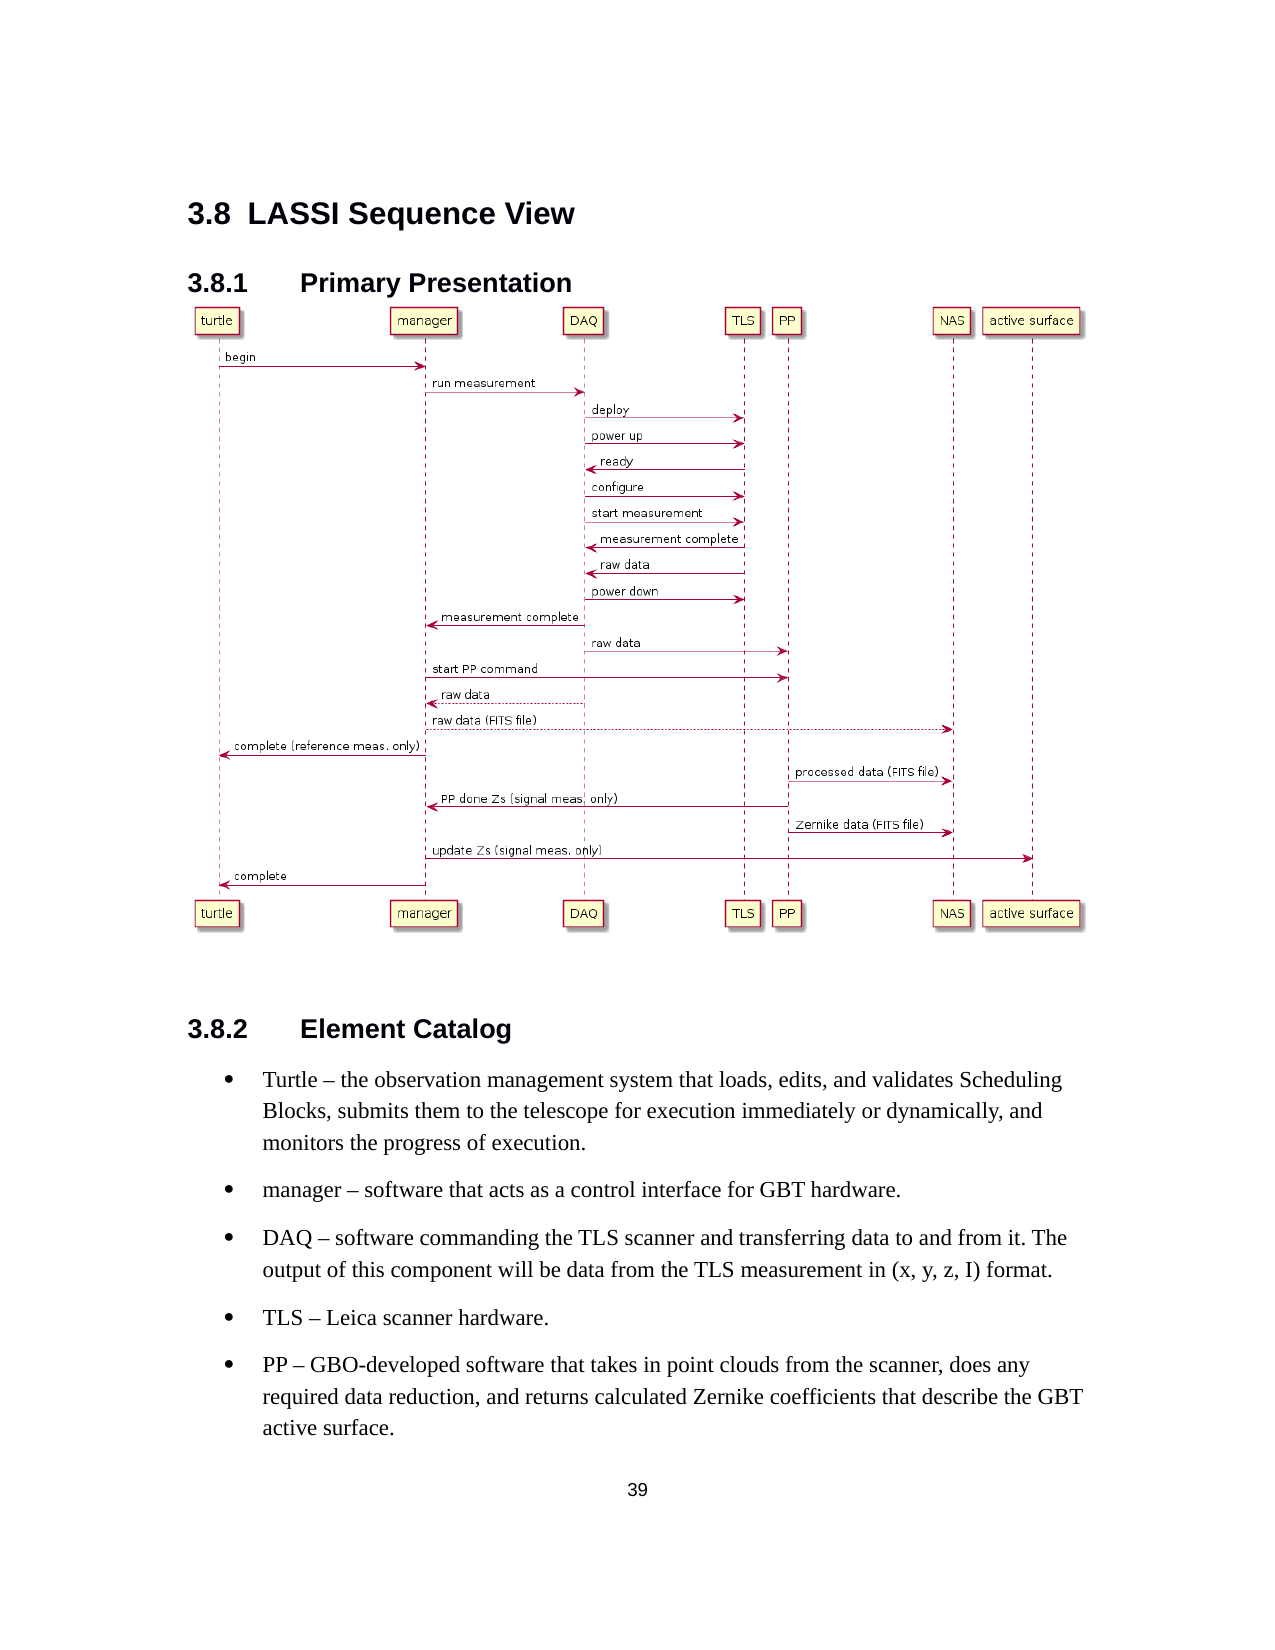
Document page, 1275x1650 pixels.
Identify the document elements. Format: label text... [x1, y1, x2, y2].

subtitle Primary Presentation [187, 262, 1087, 298]
list PP – GBO-developed software that takes in point clouds from the scanner, does any required data reduction, and returns calculated Zernike coefficients that describe the GBT active surface. [225, 1347, 1087, 1440]
picture [187, 304, 1088, 935]
subtitle Element Catalog [187, 1009, 1087, 1044]
list manager – software that acts as a control interface for GBT hardware. [225, 1172, 1087, 1203]
list DAQ – software commanding the TLS scanner and transferring data to and from it. The output of this component will be data from the TLS measurement in (x, y, z, I) format. [225, 1219, 1087, 1282]
subtitle LASSI Sequence View [187, 192, 1087, 231]
list TLS – Leica scanner hardware. [225, 1299, 1087, 1330]
list Turtle – the observation management system that loads, edits, and validates Scheduling Blocks, submits them to the telescope for execution immediately or dynamically, and monitors the progress of execution. [225, 1061, 1087, 1155]
